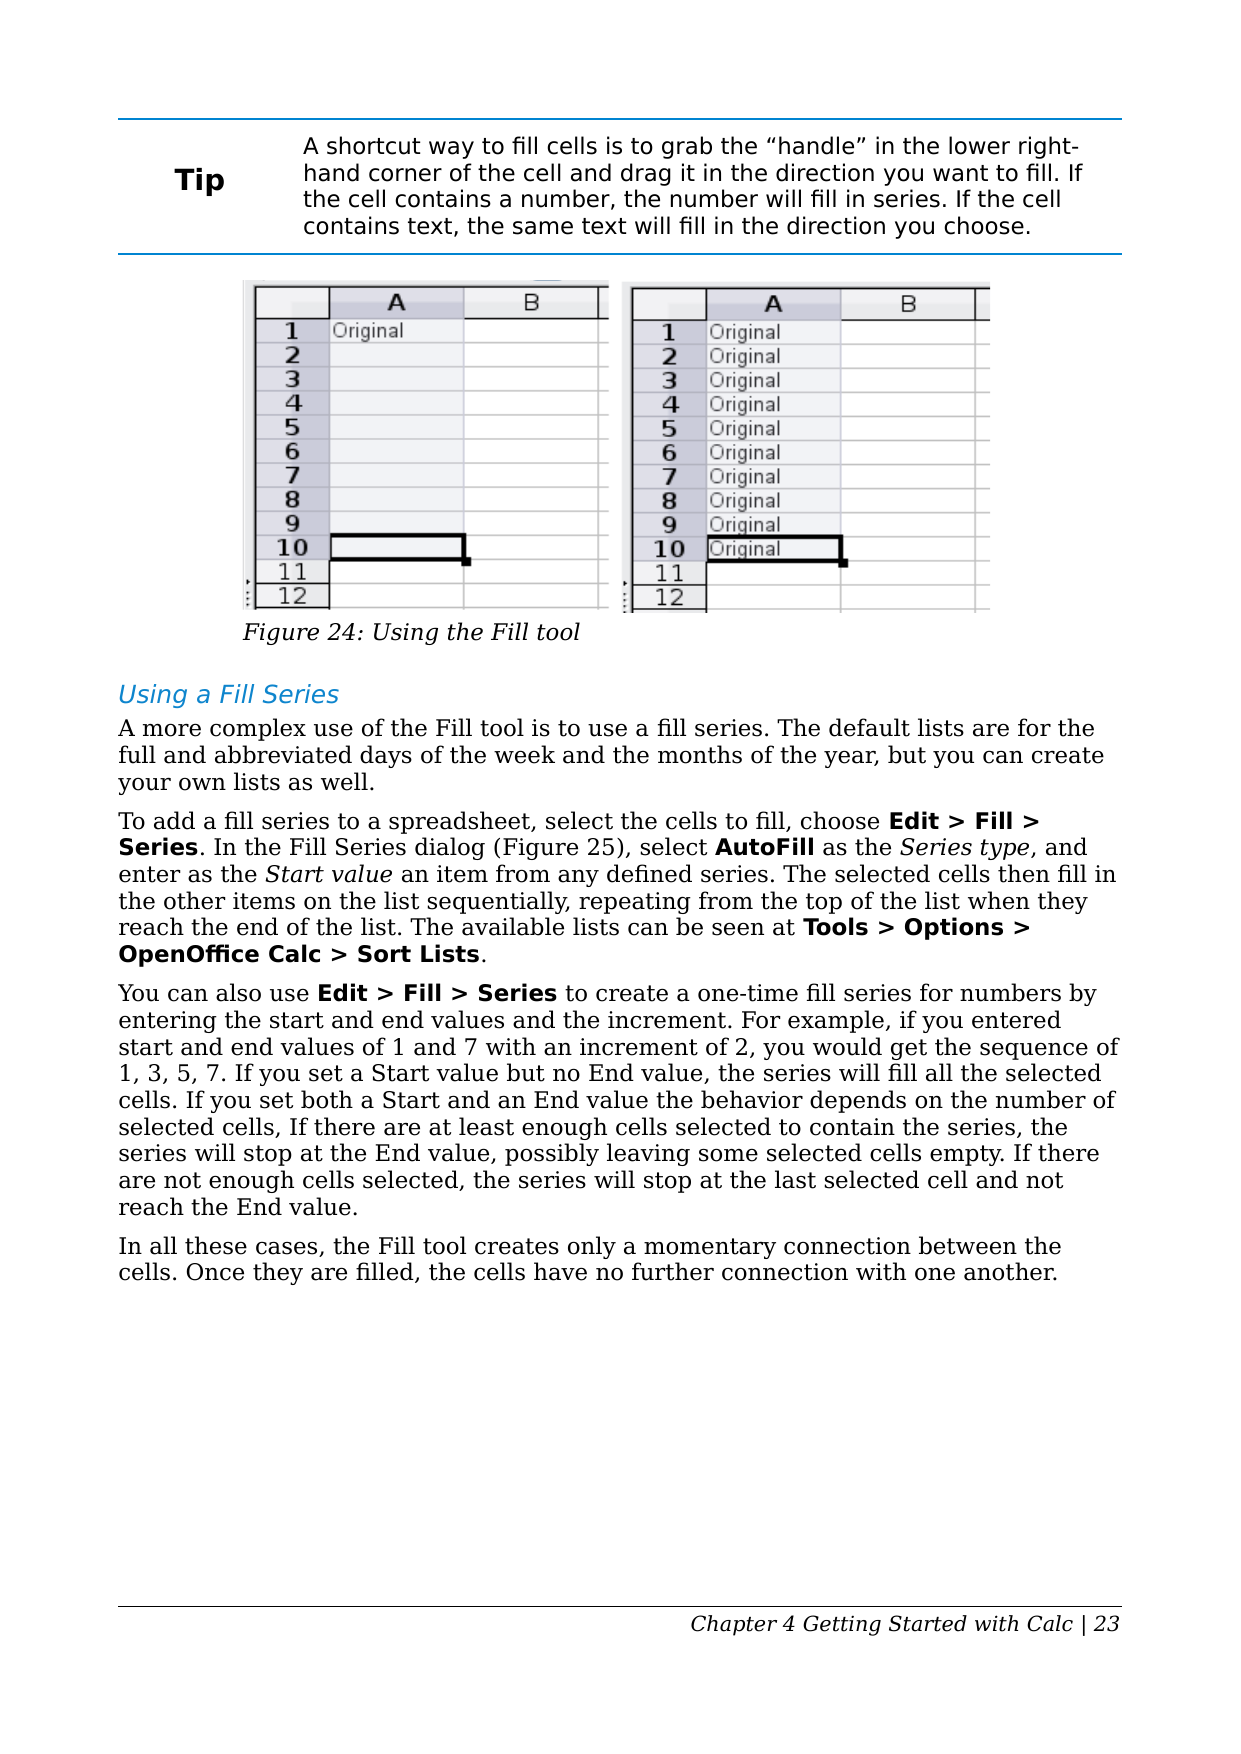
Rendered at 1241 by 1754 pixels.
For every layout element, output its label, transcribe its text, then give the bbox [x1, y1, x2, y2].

text To add a fill series to a spreadsheet, select the cells to fill, choose Edit > Fill > Series. In the Fill Series dialog (Figure 25), select AutoFill as the Series type, and enter as the Start value an item from any defined series. The selected cells then fill in the other items on the list sequentially, repeating from the top of the list when they reach the end of the list. The available lists can be seen at Tools > Options > OpenOffice Calc > Sort Lists. [118, 808, 1122, 968]
text A more complex use of the Fill tool is to use a fill series. The default lists are for the full and abbreviated days of the week and the months of the year, but you can create your own lists as well. [118, 715, 1122, 795]
picture [242, 280, 991, 613]
table_header Tip [118, 120, 281, 253]
subtitle Using a Fill Series [118, 680, 1122, 709]
table_header A shortcut way to fill cells is to grab the “handle” in the lower right-hand corner of the cell and drag it in the direction you want to fill. If the cell contains a number, the number will fill in series. If the cell contains text, the same text will fill in the direction you choose. [281, 120, 1122, 253]
text You can also use Edit > Fill > Series to create a one-time fill series for numbers by entering the start and end values and the increment. For example, if you entered start and end values of 1 and 7 with an increment of 2, you would get the sequence of 1, 3, 5, 7. If you set a Start value but no End value, the series will fill all the selected cells. If you set both a Start and an End value the behavior depends on the number of selected cells, If there are at least enough cells selected to contain the series, the series will stop at the End value, possibly leaving some selected cells empty. If there are not enough cells selected, the series will stop at the last selected cell and not reach the End value. [118, 980, 1122, 1220]
text In all these cases, the Fill tool creates only a momentary connection between the cells. Once they are filled, the cells have no further connection with one another. [118, 1233, 1122, 1286]
text Figure 24: Using the Fill tool [243, 619, 990, 646]
